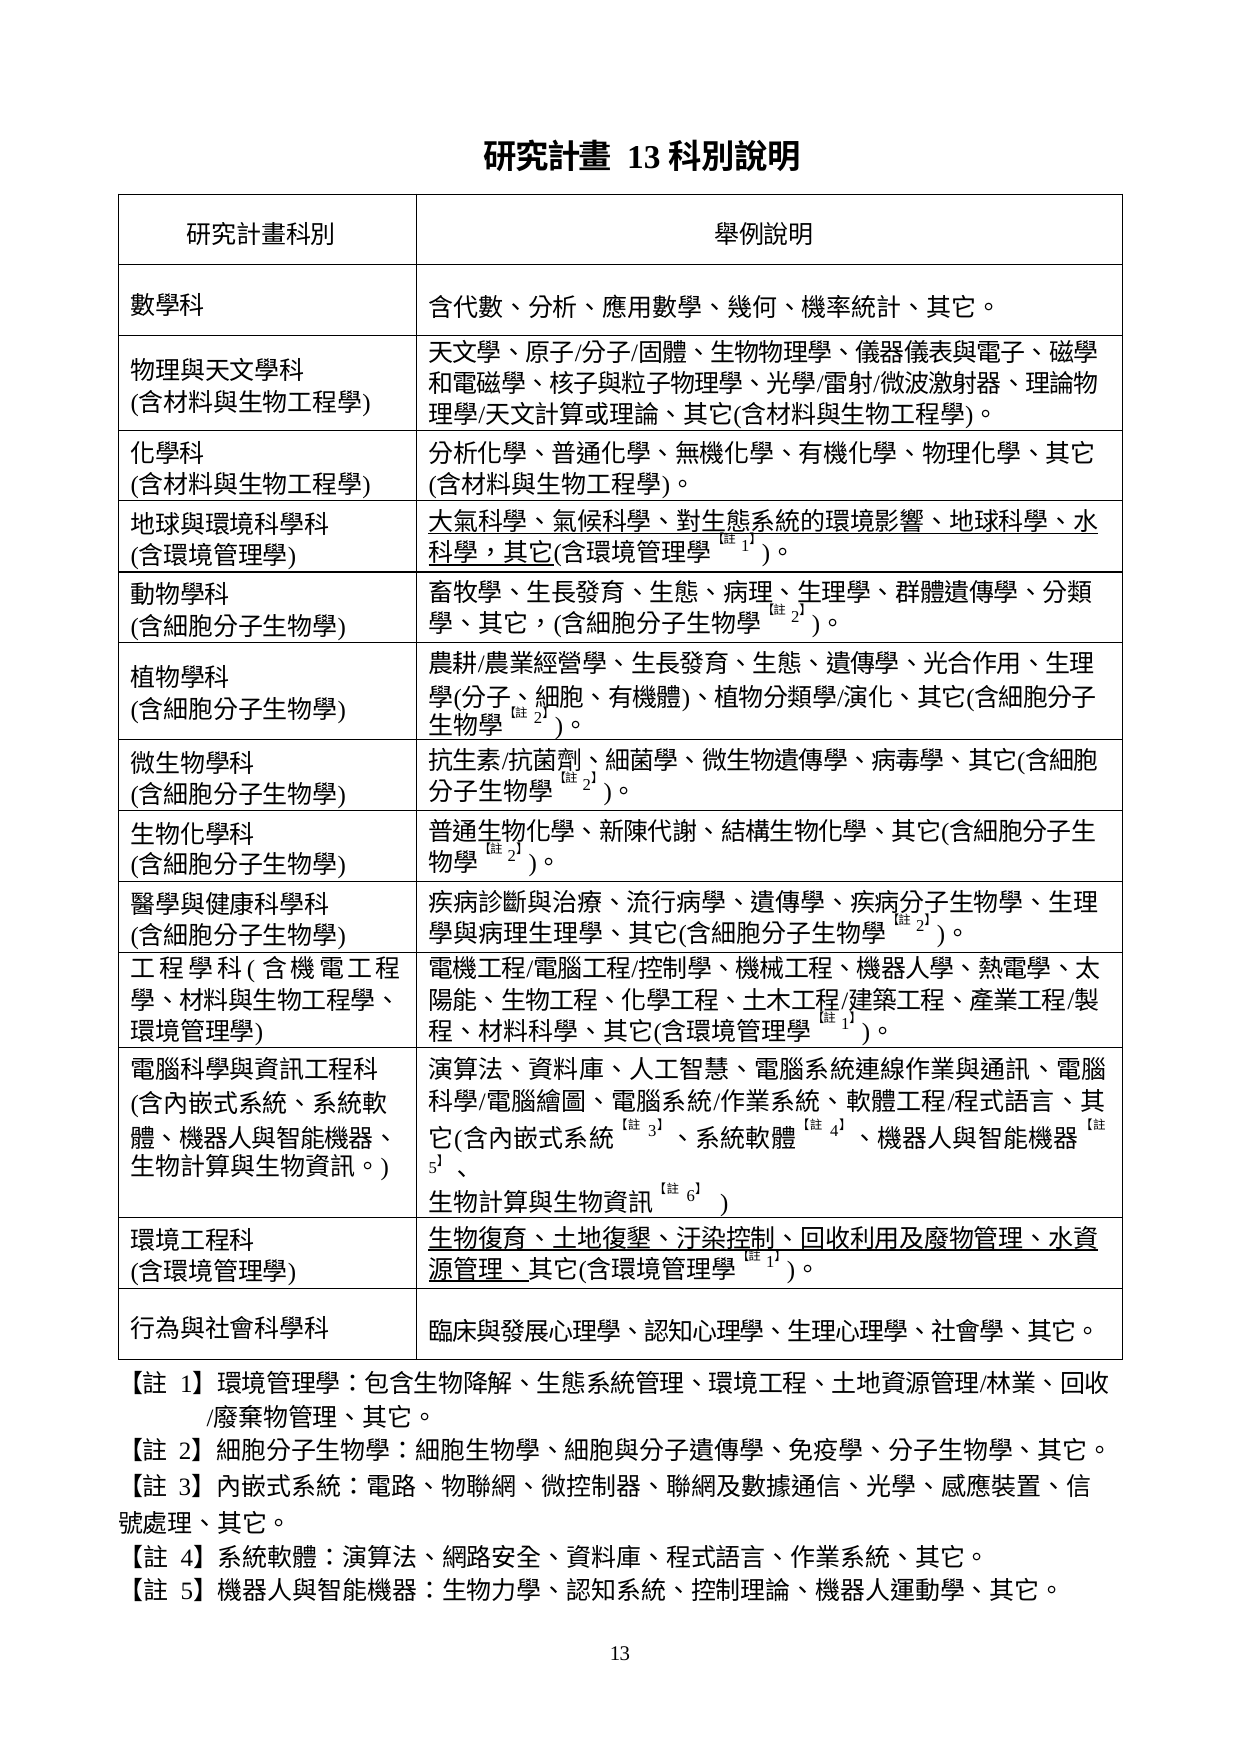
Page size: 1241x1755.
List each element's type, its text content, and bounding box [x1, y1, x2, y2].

table_cell 數學科 [119, 265, 416, 335]
table_cell 物理與天文學科 (含材料與生物工程學) [119, 336, 416, 430]
table_cell 環境工程科 (含環境管理學) [119, 1218, 416, 1288]
table_cell 生物復育、土地復墾、汙染控制、回收利用及廢物管理、水資 源管理、其它(含環境管理學【註 1】)。 [417, 1218, 1122, 1288]
table_cell 工程學科( 含機電工程學、材料與生物工程學、環境管理學) [119, 953, 416, 1047]
text 【註 4】系統軟體：演算法、網路安全、資料庫、程式語言、作業系統、其它。 [118, 1540, 1168, 1572]
table_header 研究計畫科別 [119, 195, 416, 264]
text 【註 1】環境管理學：包含生物降解、生態系統管理、環境工程、土地資源管理/林業、回收 [118, 1363, 1168, 1400]
table_cell 疾病診斷與治療、流行病學、遺傳學、疾病分子生物學、生理學與病理生理學、其它(含細胞分子生物學【註 2】)。 [417, 882, 1122, 952]
table_cell 行為與社會科學科 [119, 1289, 416, 1358]
table_cell 生物化學科 (含細胞分子生物學) [119, 811, 416, 881]
table_cell 地球與環境科學科 (含環境管理學) [119, 501, 416, 571]
table_cell 電腦科學與資訊工程科 (含內嵌式系統、系統軟體、機器人與智能機器、 生物計算與生物資訊。) [119, 1048, 416, 1217]
table_cell 臨床與發展心理學、認知心理學、生理心理學、社會學、其它。 [417, 1289, 1122, 1358]
table_cell 畜牧學、生長發育、生態、病理、生理學、群體遺傳學、分類學、其它，(含細胞分子生物學【註 2】)。 [417, 573, 1122, 642]
table_cell 含代數、分析、應用數學、幾何、機率統計、其它。 [417, 265, 1122, 335]
table_cell 化學科 (含材料與生物工程學) [119, 431, 416, 500]
text 【註 5】機器人與智能機器：生物力學、認知系統、控制理論、機器人運動學、其它。 [118, 1572, 1168, 1606]
subtitle 研究計畫 13 科別說明 [117, 130, 1168, 178]
table_cell 農耕/農業經營學、生長發育、生態、遺傳學、光合作用、生理學(分子、細胞、有機體)、植物分類學/演化、其它(含細胞分子 生物學【註 2】)。 [417, 643, 1122, 739]
table_cell 演算法、資料庫、人工智慧、電腦系統連線作業與通訊、電腦科學/電腦繪圖、電腦系統/作業系統、軟體工程/程式語言、其它(含內嵌式系統【註 3】、系統軟體【註 4】、機器人與智能機器【註 5】、 生物計算與生物資訊【註 6】 ) [417, 1048, 1122, 1217]
table_cell 抗生素/抗菌劑、細菌學、微生物遺傳學、病毒學、其它(含細胞分子生物學【註 2】)。 [417, 740, 1122, 810]
table_cell 醫學與健康科學科 (含細胞分子生物學) [119, 882, 416, 952]
table_cell 大氣科學、氣候科學、對生態系統的環境影響、地球科學、水 科學，其它(含環境管理學【註 1】)。 [417, 501, 1122, 571]
text 【註 2】細胞分子生物學：細胞生物學、細胞與分子遺傳學、免疫學、分子生物學、其它。 [118, 1433, 1168, 1466]
table_header 舉例說明 [417, 195, 1122, 264]
table_cell 天文學、原子/分子/固體、生物物理學、儀器儀表與電子、磁學和電磁學、核子與粒子物理學、光學/雷射/微波激射器、理論物理學/天文計算或理論、其它(含材料與生物工程學)。 [417, 336, 1122, 430]
table_cell 普通生物化學、新陳代謝、結構生物化學、其它(含細胞分子生物學【註 2】)。 [417, 811, 1122, 881]
table_cell 動物學科 (含細胞分子生物學) [119, 573, 416, 642]
text /廢棄物管理、其它。 [206, 1400, 1168, 1433]
table_cell 植物學科 (含細胞分子生物學) [119, 643, 416, 739]
table_cell 分析化學、普通化學、無機化學、有機化學、物理化學、其它 (含材料與生物工程學)。 [417, 431, 1122, 500]
table_cell 微生物學科 (含細胞分子生物學) [119, 740, 416, 810]
table_cell 電機工程/電腦工程/控制學、機械工程、機器人學、熱電學、太陽能、生物工程、化學工程、土木工程/建築工程、產業工程/製程、材料科學、其它(含環境管理學【註 1】)。 [417, 953, 1122, 1047]
text 【註 3】內嵌式系統：電路、物聯網、微控制器、聯網及數據通信、光學、感應裝置、信號處理、其它。 [118, 1466, 1094, 1539]
